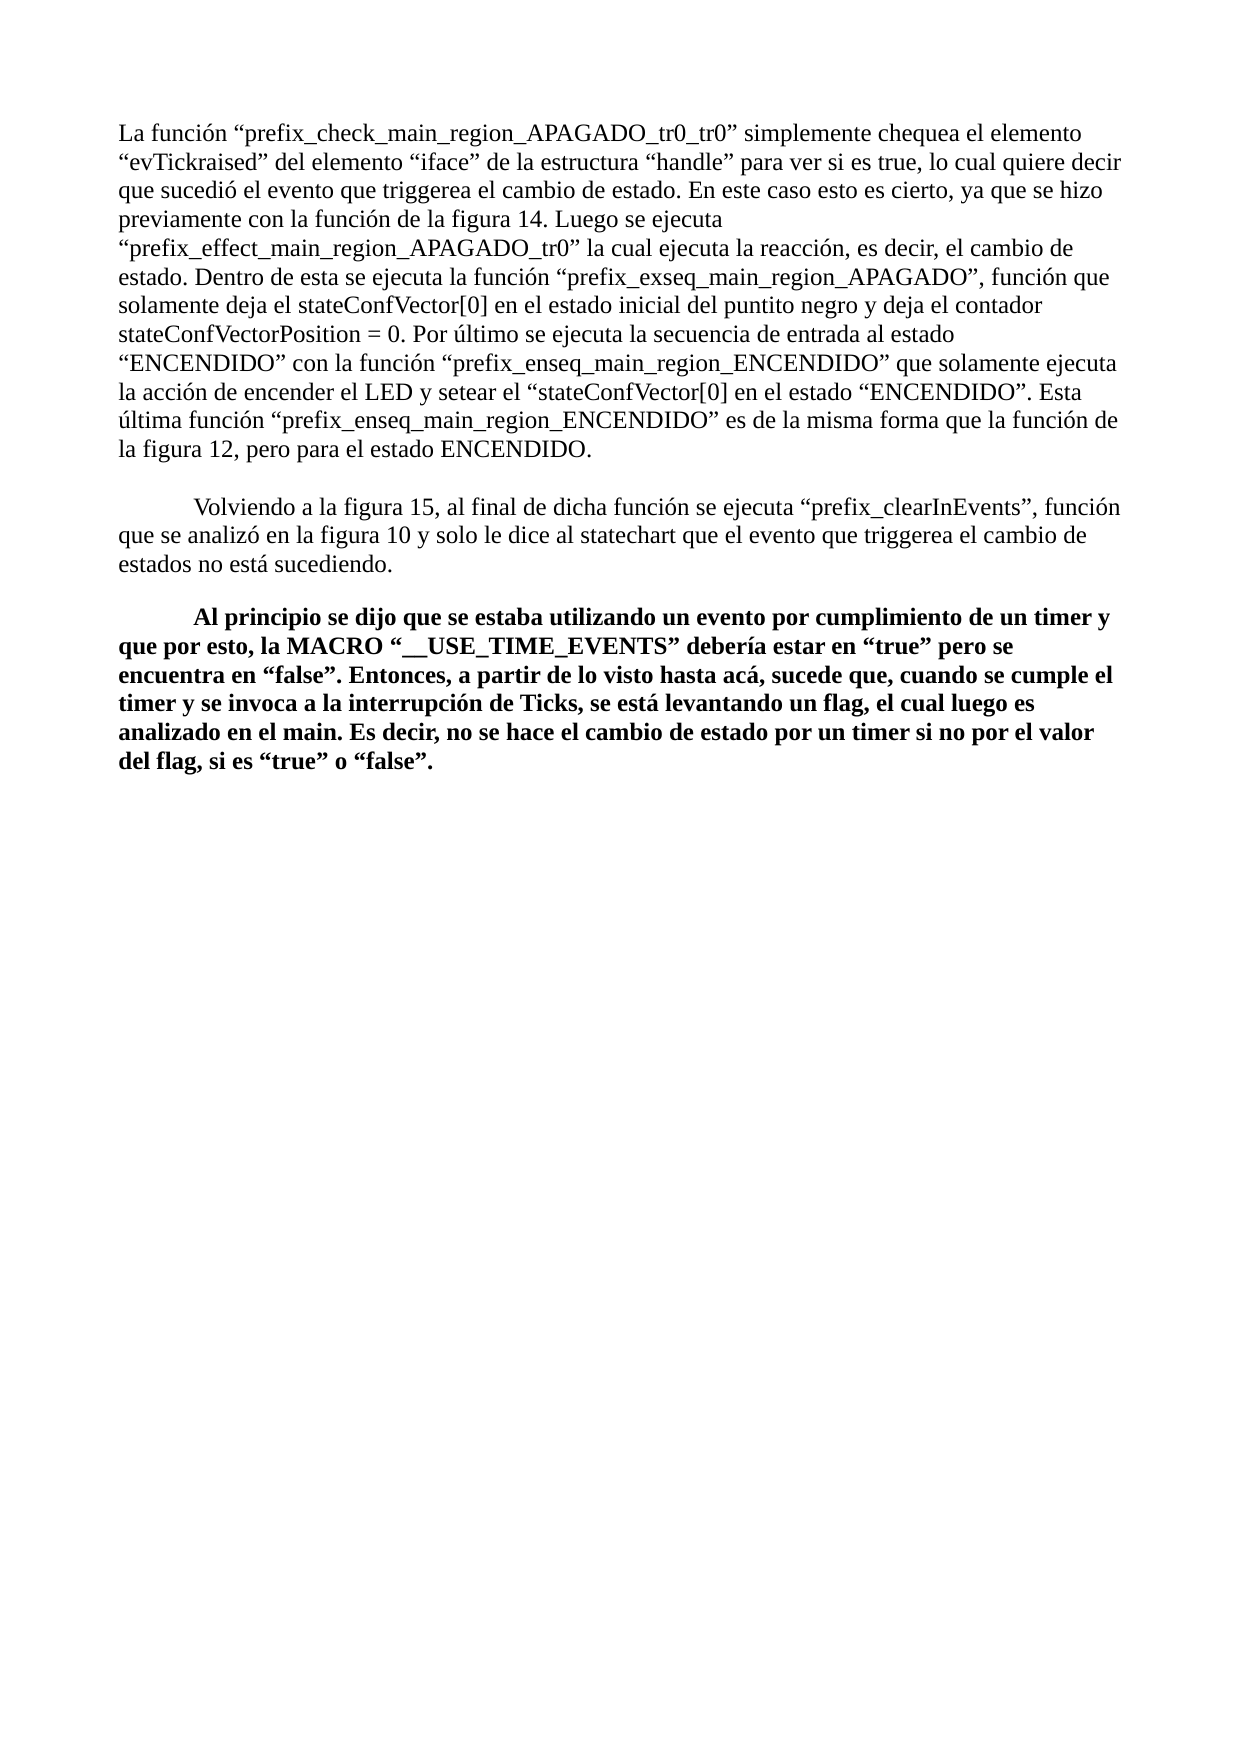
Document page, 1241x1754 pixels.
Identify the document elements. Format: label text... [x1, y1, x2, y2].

text La función “prefix_check_main_region_APAGADO_tr0_tr0” simplemente chequea el elemento “evTickraised” del elemento “iface” de la estructura “handle” para ver si es true, lo cual quiere decir que sucedió el evento que triggerea el cambio de estado. En este caso esto es cierto, ya que se hizo previamente con la función de la figura 14. Luego se ejecuta “prefix_effect_main_region_APAGADO_tr0” la cual ejecuta la reacción, es decir, el cambio de estado. Dentro de esta se ejecuta la función “prefix_exseq_main_region_APAGADO”, función que solamente deja el stateConfVector[0] en el estado inicial del puntito negro y deja el contador stateConfVectorPosition = 0. Por último se ejecuta la secuencia de entrada al estado “ENCENDIDO” con la función “prefix_enseq_main_region_ENCENDIDO” que solamente ejecuta la acción de encender el LED y setear el “stateConfVector[0] en el estado “ENCENDIDO”. Esta última función “prefix_enseq_main_region_ENCENDIDO” es de la misma forma que la función de la figura 12, pero para el estado ENCENDIDO. [118, 118, 1122, 463]
text Volviendo a la figura 15, al final de dicha función se ejecuta “prefix_clearInEvents”, función que se analizó en la figura 10 y solo le dice al statechart que el evento que triggerea el cambio de estados no está sucediendo. [118, 492, 1122, 578]
text Al principio se dijo que se estaba utilizando un evento por cumplimiento de un timer y que por esto, la MACRO “__USE_TIME_EVENTS” debería estar en “true” pero se encuentra en “false”. Entonces, a partir de lo visto hasta acá, sucede que, cuando se cumple el timer y se invoca a la interrupción de Ticks, se está levantando un flag, el cual luego es analizado en el main. Es decir, no se hace el cambio de estado por un timer si no por el valor del flag, si es “true” o “false”. [118, 602, 1122, 775]
